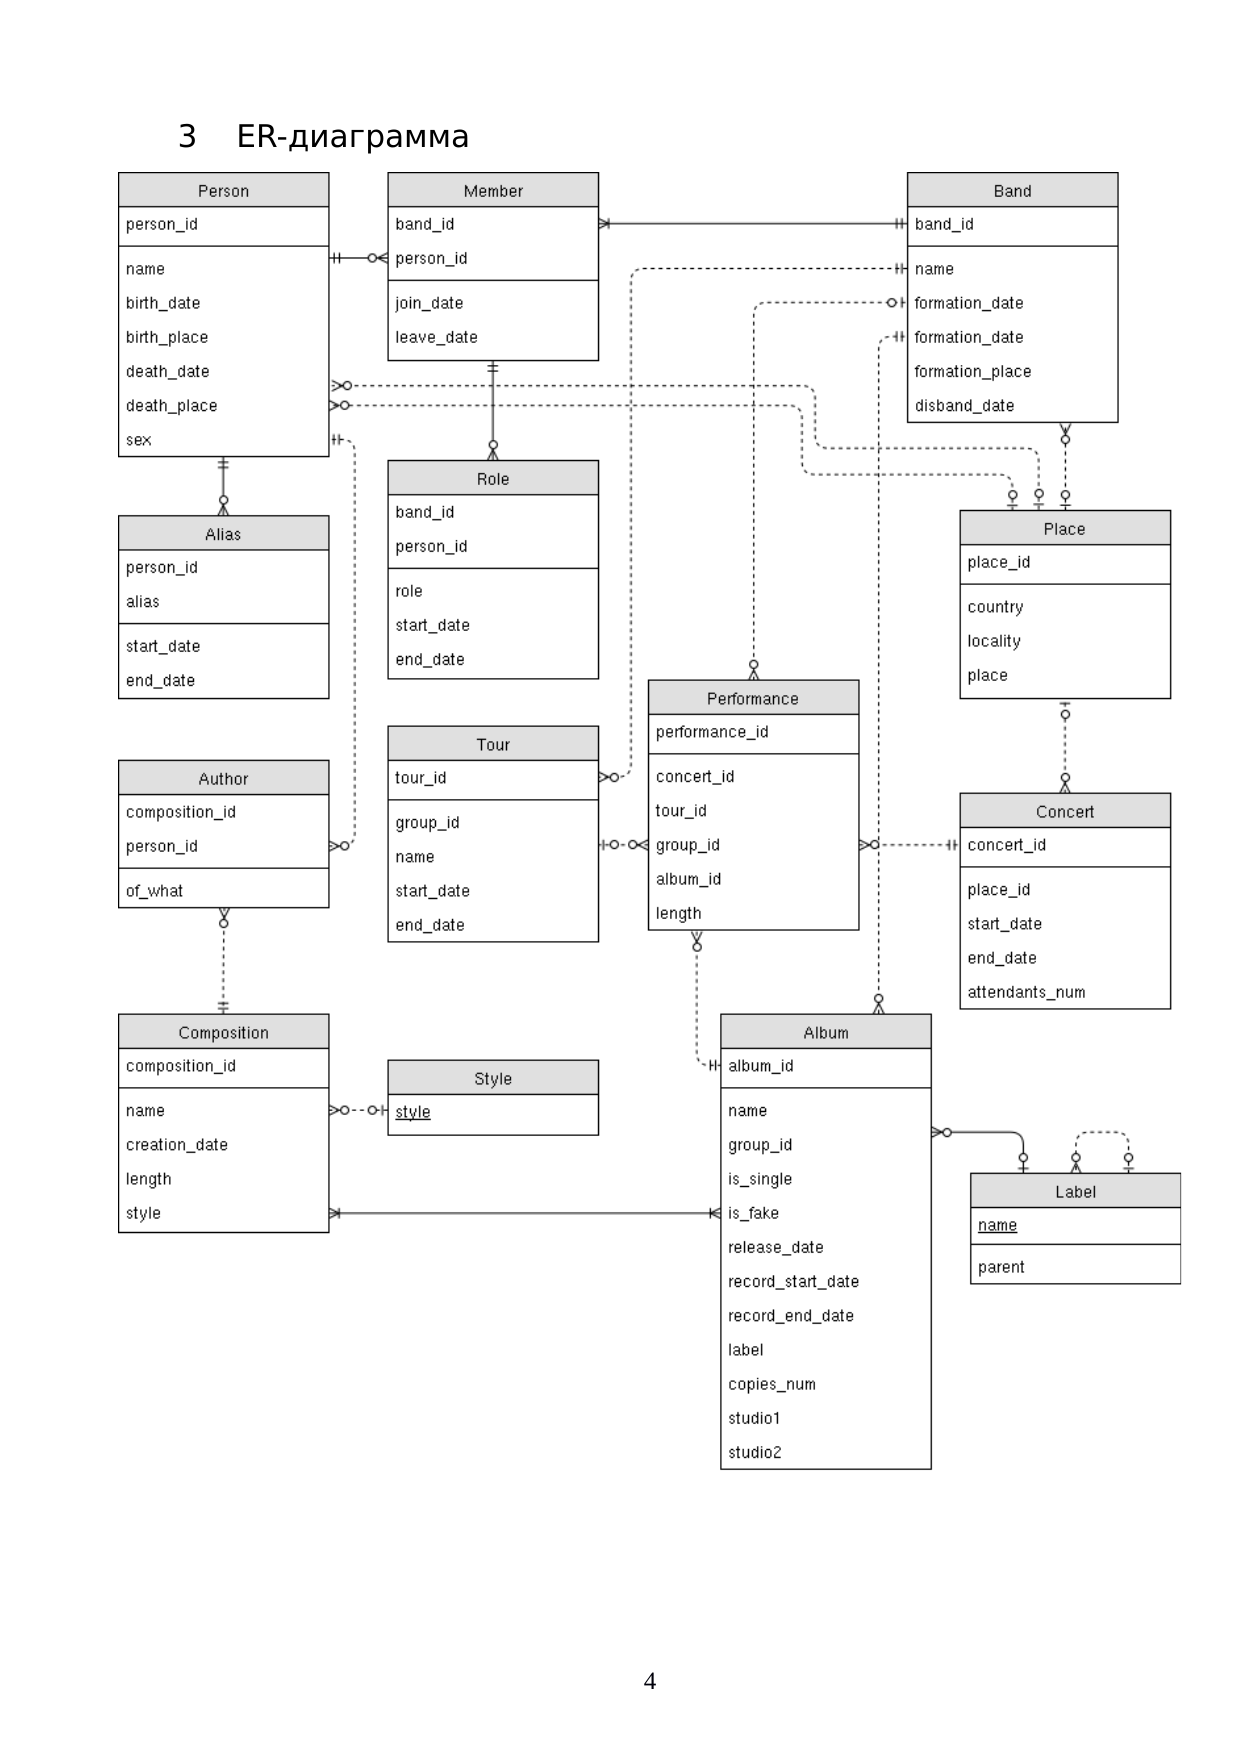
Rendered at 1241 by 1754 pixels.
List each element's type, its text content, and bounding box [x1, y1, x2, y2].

subtitle ER-диаграмма [118, 118, 1181, 154]
